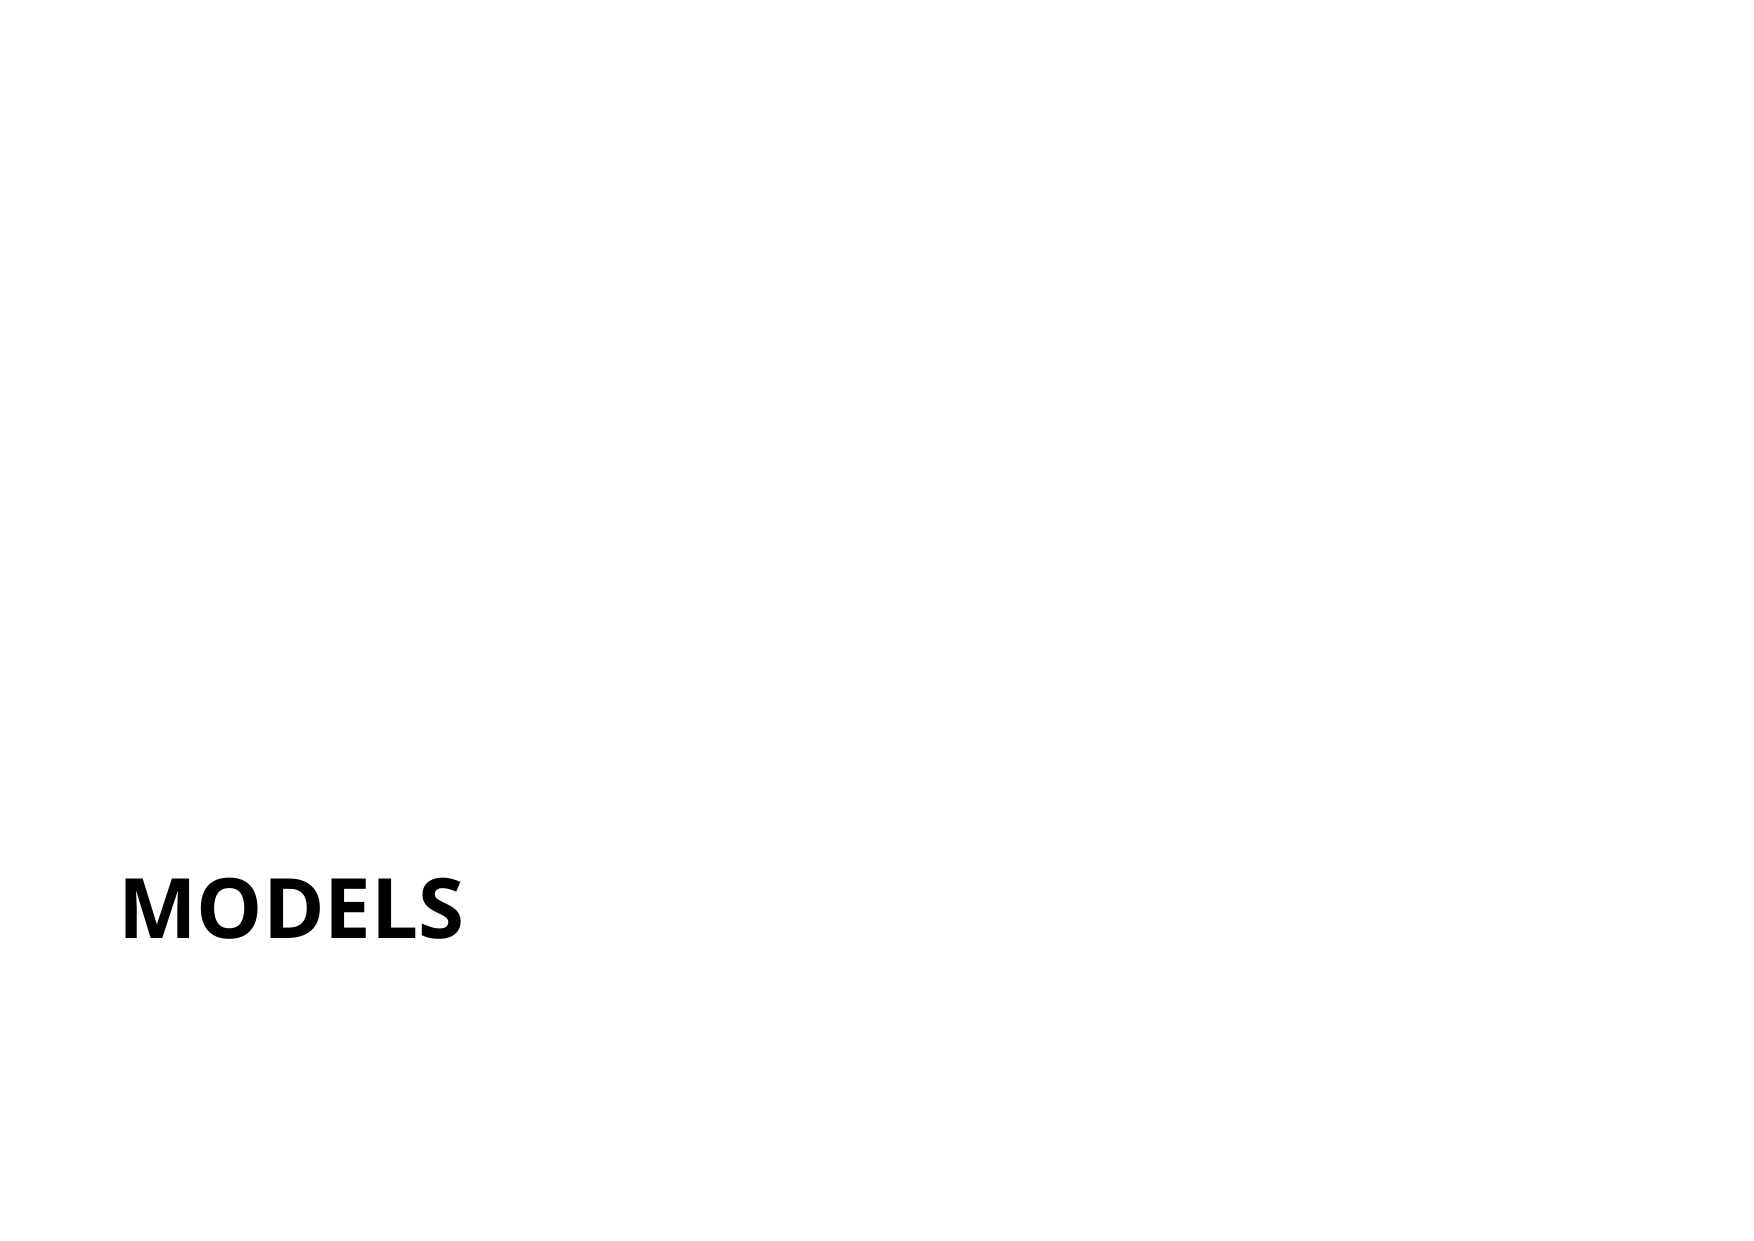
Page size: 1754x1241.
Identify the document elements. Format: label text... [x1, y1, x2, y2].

text MODELS [118, 849, 1695, 963]
